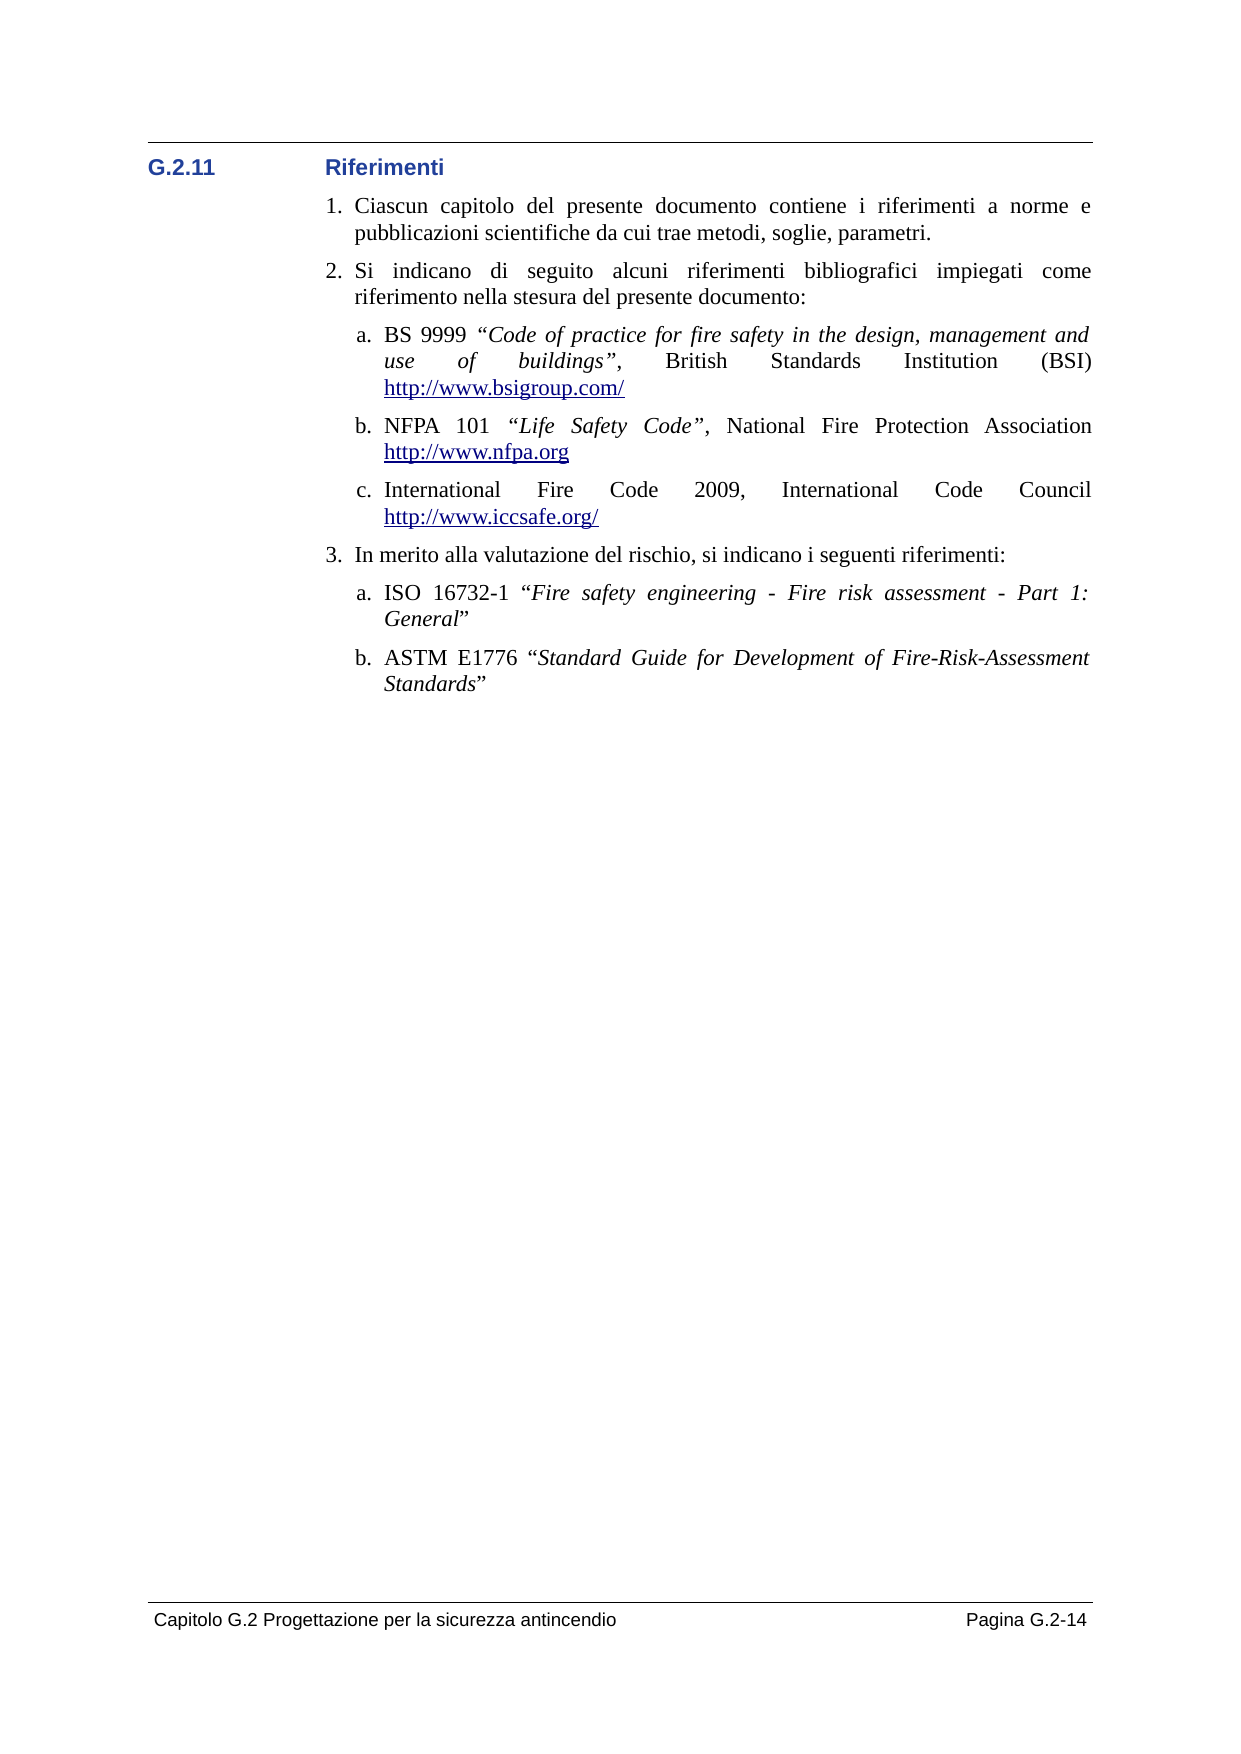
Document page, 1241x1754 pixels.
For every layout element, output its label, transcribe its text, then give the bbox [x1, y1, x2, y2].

list Ciascun capitolo del presente documento contiene i riferimenti a norme e pubblicazioni scientifiche da cui trae metodi, soglie, parametri. [342, 192, 1093, 245]
subtitle Riferimenti [148, 143, 1093, 180]
list In merito alla valutazione del rischio, si indicano i seguenti riferimenti: [342, 541, 1093, 567]
list BS 9999 “Code of practice for fire safety in the design, management and use of buildings”, British Standards Institution (BSI) http://www.bsigroup.com/ [372, 321, 1093, 400]
list NFPA 101 “Life Safety Code”, National Fire Protection Association http://www.nfpa.org [372, 412, 1093, 465]
list ISO 16732-1 “Fire safety engineering - Fire risk assessment - Part 1: General” [372, 579, 1093, 632]
list ASTM E1776 “Standard Guide for Development of Fire-Risk-Assessment Standards” [372, 643, 1093, 696]
list Si indicano di seguito alcuni riferimenti bibliografici impiegati come riferimento nella stesura del presente documento: [342, 257, 1093, 309]
list International Fire Code 2009, International Code Council http://www.iccsafe.org/ [372, 476, 1093, 529]
